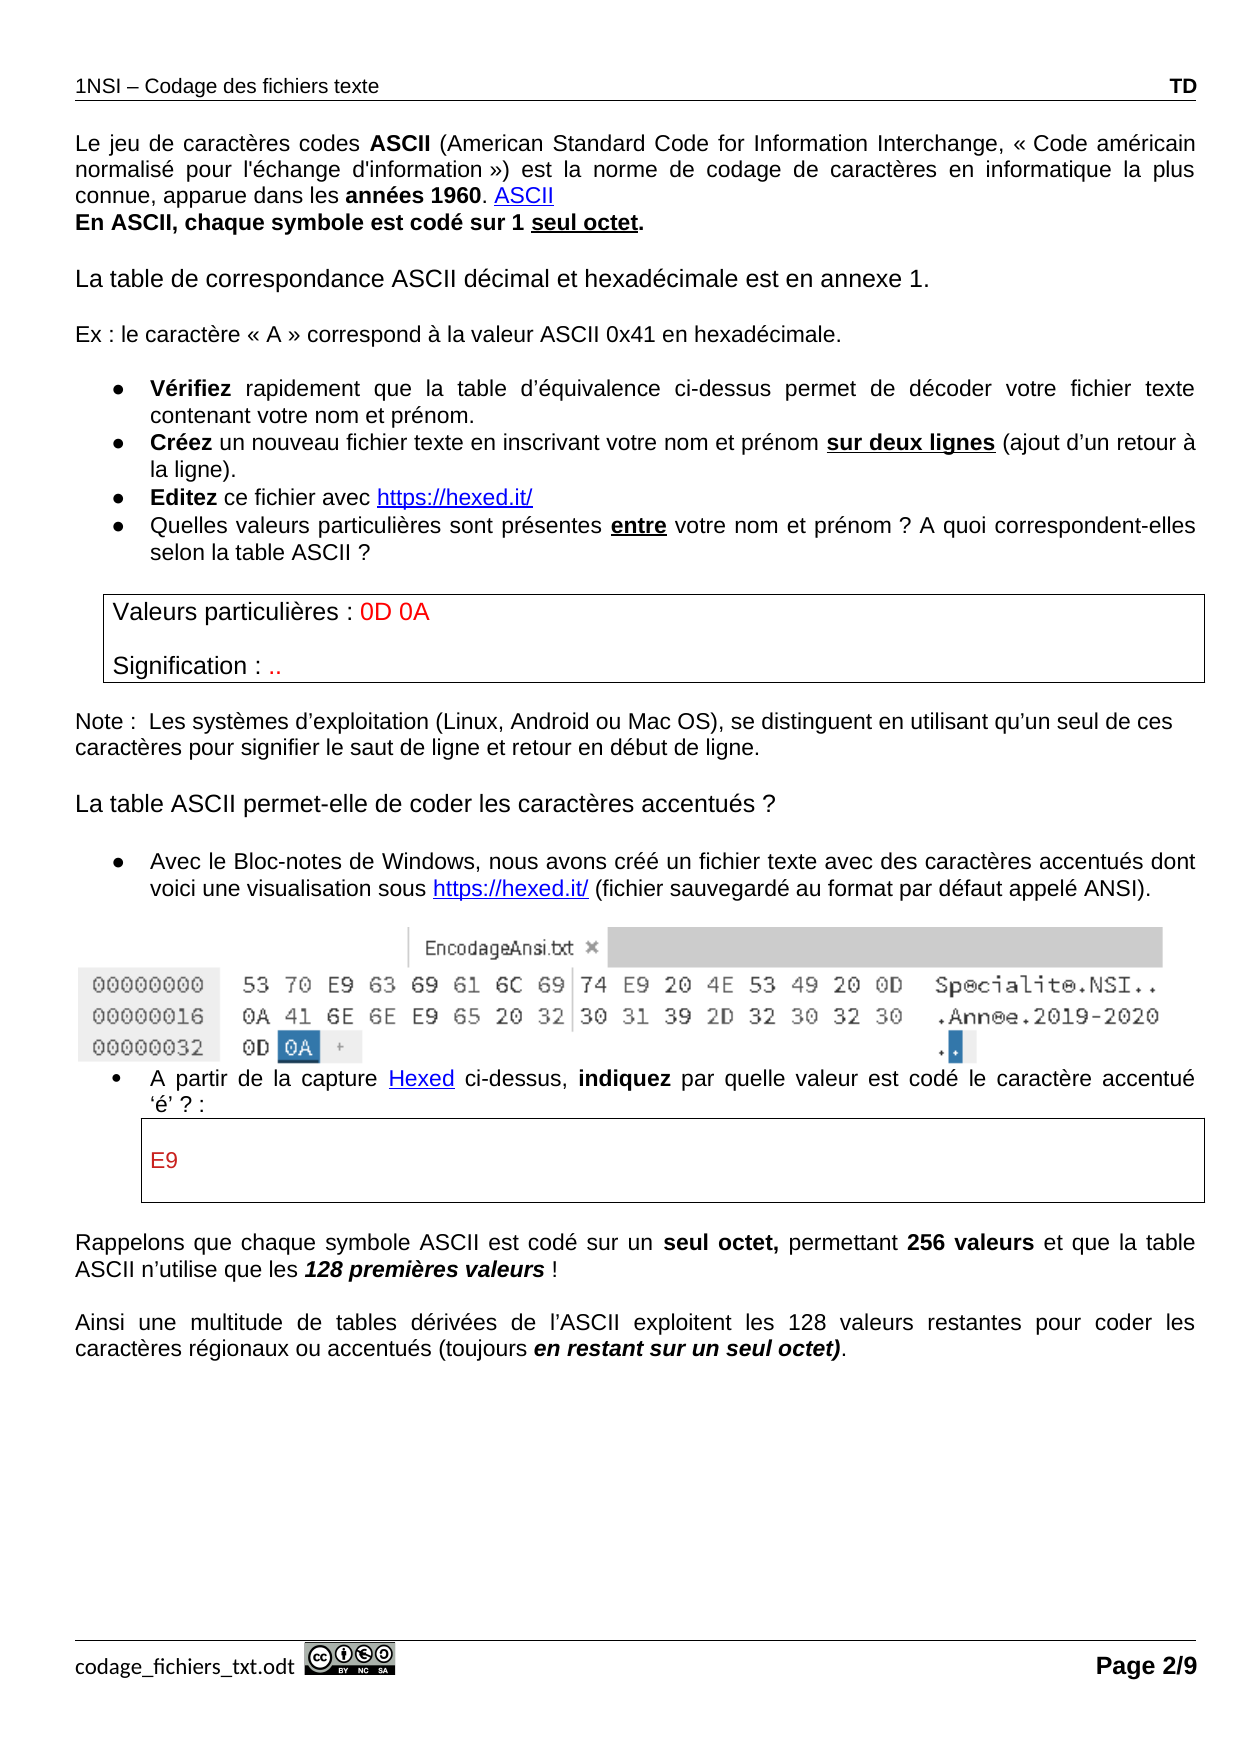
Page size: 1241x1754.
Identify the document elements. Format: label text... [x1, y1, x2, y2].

text Le jeu de caractères codes ASCII (American Standard Code for Information Interchange, « Code américain normalisé pour l'échange d'information ») est la norme de codage de caractères en informatique la plus connue, apparue dans les années 1960. ASCII [75, 129, 1196, 209]
list Editez ce fichier avec https://hexed.it/ [112, 483, 1196, 511]
text La table de correspondance ASCII décimal et hexadécimale est en annexe 1. [75, 264, 1196, 292]
list A partir de la capture Hexed ci-dessus, indiquez par quelle valeur est codé le caractère accentué ‘é’ ? : [112, 1065, 1196, 1118]
picture [304, 1642, 396, 1675]
text Signification : .. [104, 648, 1204, 682]
text Ainsi une multitude de tables dérivées de l’ASCII exploitent les 128 valeurs restantes pour coder les caractères régionaux ou accentués (toujours en restant sur un seul octet). [75, 1308, 1196, 1361]
list Créez un nouveau fichier texte en inscrivant votre nom et prénom sur deux lignes (ajout d’un retour à la ligne). [112, 428, 1196, 483]
list Quelles valeurs particulières sont présentes entre votre nom et prénom ? A quoi correspondent-elles selon la table ASCII ? [112, 511, 1196, 565]
text Ex : le caractère « A » correspond à la valeur ASCII 0x41 en hexadécimale. [75, 321, 1196, 348]
text Valeurs particulières : 0D 0A [104, 595, 1204, 626]
picture [78, 927, 1163, 1065]
text Rappelons que chaque symbole ASCII est codé sur un seul octet, permettant 256 valeurs et que la table ASCII n’utilise que les 128 premières valeurs ! [75, 1229, 1196, 1282]
list Vérifiez rapidement que la table d’équivalence ci-dessus permet de décoder votre fichier texte contenant votre nom et prénom. [112, 374, 1196, 428]
text Note : Les systèmes d’exploitation (Linux, Android ou Mac OS), se distinguent en utilisant qu’un seul de ces caractères pour signifier le saut de ligne et retour en début de ligne. [75, 708, 1196, 761]
text En ASCII, chaque symbole est codé sur 1 seul octet. [75, 209, 1196, 235]
text La table ASCII permet-elle de coder les caractères accentués ? [75, 789, 1196, 818]
text E9 [142, 1144, 1204, 1173]
list Avec le Bloc-notes de Windows, nous avons créé un fichier texte avec des caractères accentués dont voici une visualisation sous https://hexed.it/ (fichier sauvegardé au format par défaut appelé ANSI). [112, 847, 1196, 901]
